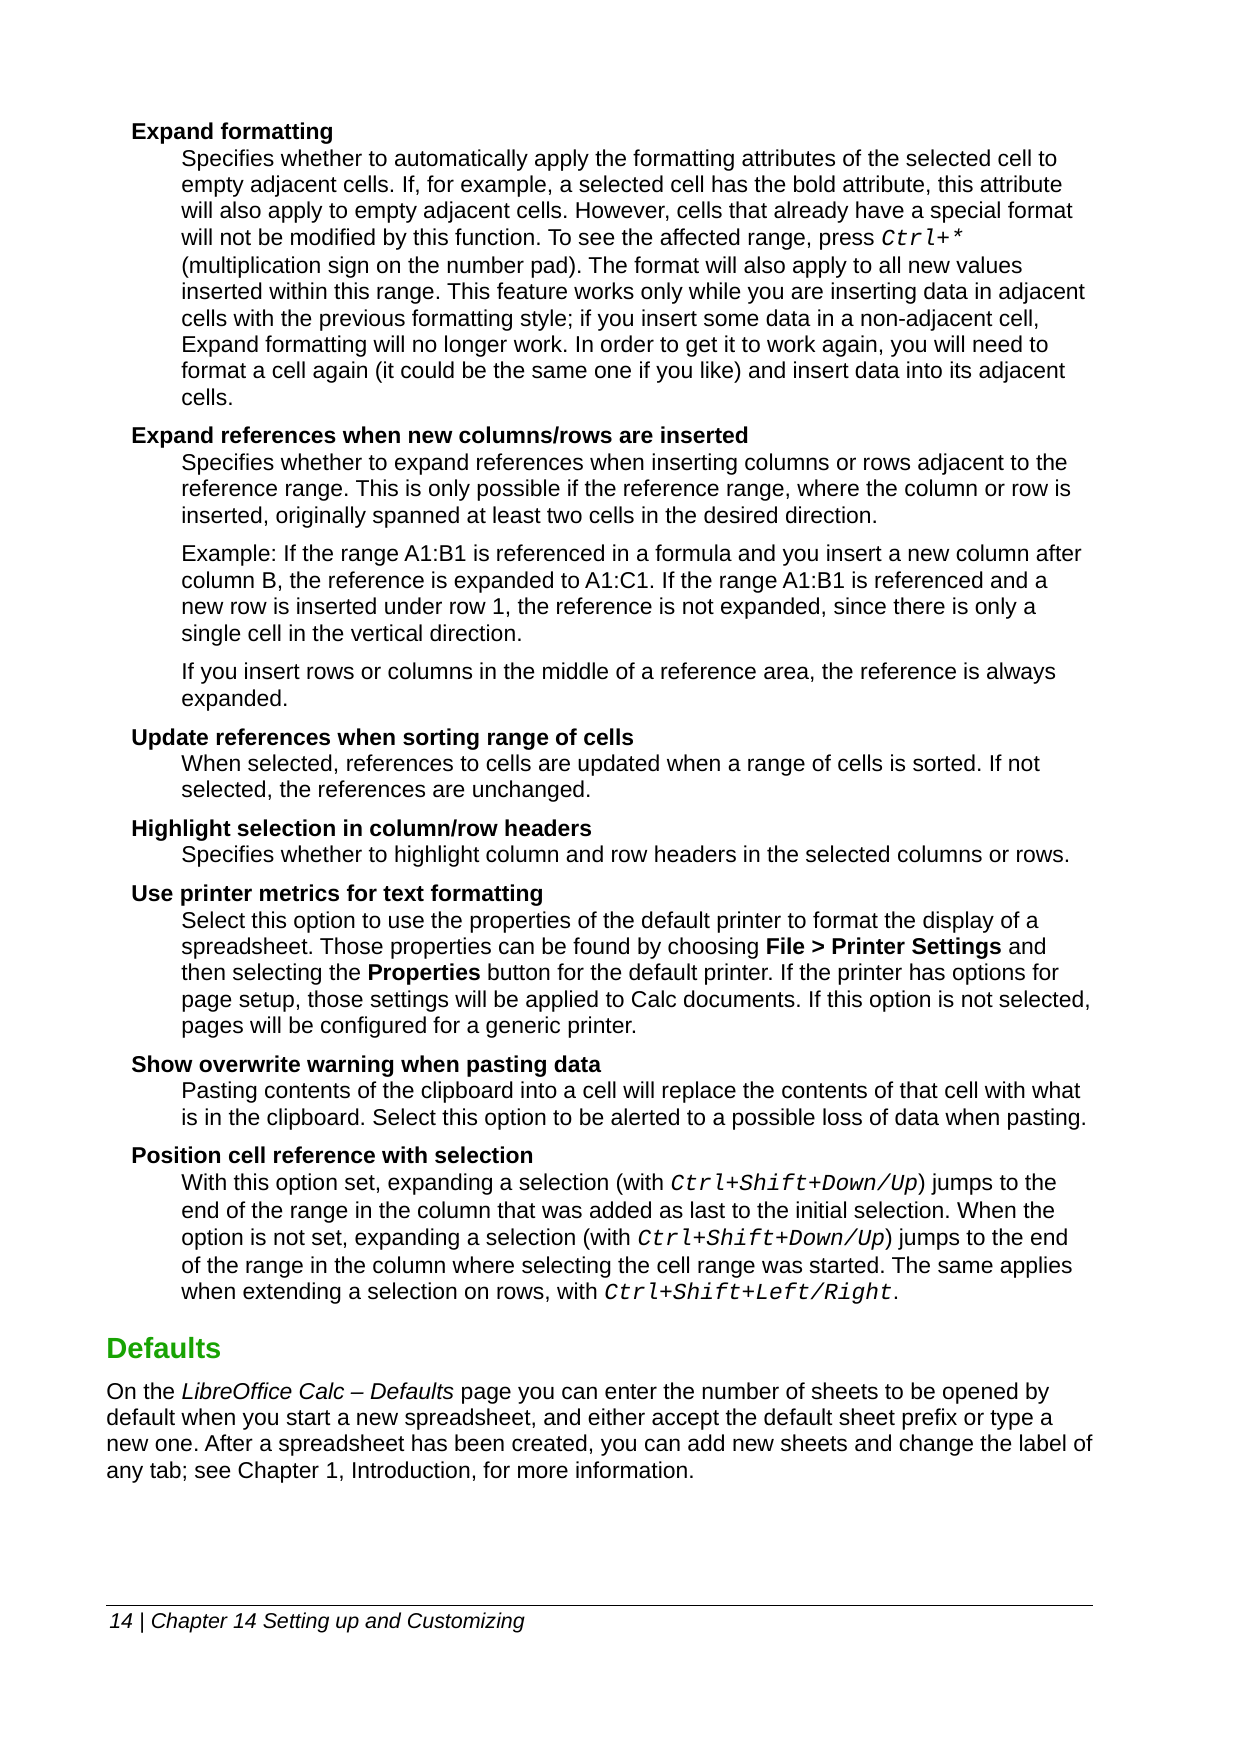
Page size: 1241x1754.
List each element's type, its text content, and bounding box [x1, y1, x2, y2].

text Highlight selection in column/row headers [131, 815, 1093, 841]
text Specifies whether to highlight column and row headers in the selected columns or rows. [181, 841, 1093, 868]
text When selected, references to cells are updated when a range of cells is sorted. If not selected, the references are unchanged. [181, 750, 1093, 803]
text Position cell reference with selection [131, 1142, 1093, 1169]
text Expand formatting [131, 118, 1093, 144]
text Select this option to use the properties of the default printer to format the display of a spreadsheet. Those properties can be found by choosing File > Printer Settings and then selecting the Properties button for the default printer. If the printer has options for page setup, those settings will be applied to Calc documents. If this option is not selected, pages will be configured for a generic printer. [181, 907, 1093, 1038]
text Specifies whether to expand references when inserting columns or rows adjacent to the reference range. This is only possible if the reference range, where the column or row is inserted, originally spanned at least two cells in the desired direction. [181, 449, 1093, 528]
text Example: If the range A1:B1 is referenced in a formula and you insert a new column after column B, the reference is expanded to A1:C1. If the range A1:B1 is referenced and a new row is inserted under row 1, the reference is not expanded, since there is only a single cell in the vertical direction. [181, 540, 1093, 646]
text Pasting contents of the clipboard into a cell will replace the contents of that cell with what is in the clipboard. Select this option to be alerted to a possible loss of data when pasting. [181, 1077, 1093, 1130]
text Update references when sorting range of cells [131, 723, 1093, 750]
text On the LibreOffice Calc – Defaults page you can enter the number of sheets to be opened by default when you start a new spreadsheet, and either accept the default sheet prefix or type a new one. After a spreadsheet has been created, you can add new sheets and change the label of any tab; see Chapter 1, Introduction, for more information. [106, 1378, 1093, 1483]
text Use printer metrics for text formatting [131, 880, 1093, 907]
text If you insert rows or columns in the middle of a reference area, the reference is always expanded. [181, 658, 1093, 711]
text Specifies whether to automatically apply the formatting attributes of the selected cell to empty adjacent cells. If, for example, a selected cell has the bold attribute, this attribute will also apply to empty adjacent cells. However, cells that already have a special format will not be modified by this function. To see the affected range, press Ctrl+* (multiplication sign on the number pad). The format will also apply to all new values inserted within this range. This feature works only while you are inserting data in adjacent cells with the previous formatting style; if you insert some data in a non-adjacent cell, Expand formatting will no longer work. In order to get it to work again, you will need to format a cell again (it could be the same one if you like) and insert data into its adjacent cells. [181, 144, 1093, 410]
text Show overwrite warning when pasting data [131, 1051, 1093, 1077]
text With this option set, expanding a selection (with Ctrl+Shift+Down/Up) jumps to the end of the range in the column that was added as last to the initial selection. When the option is not set, expanding a selection (with Ctrl+Shift+Down/Up) jumps to the end of the range in the column where selecting the cell range was started. The same applies when extending a selection on rows, with Ctrl+Shift+Left/Right. [181, 1169, 1093, 1307]
text Expand references when new columns/rows are inserted [131, 422, 1093, 449]
subtitle Defaults [106, 1332, 1093, 1365]
